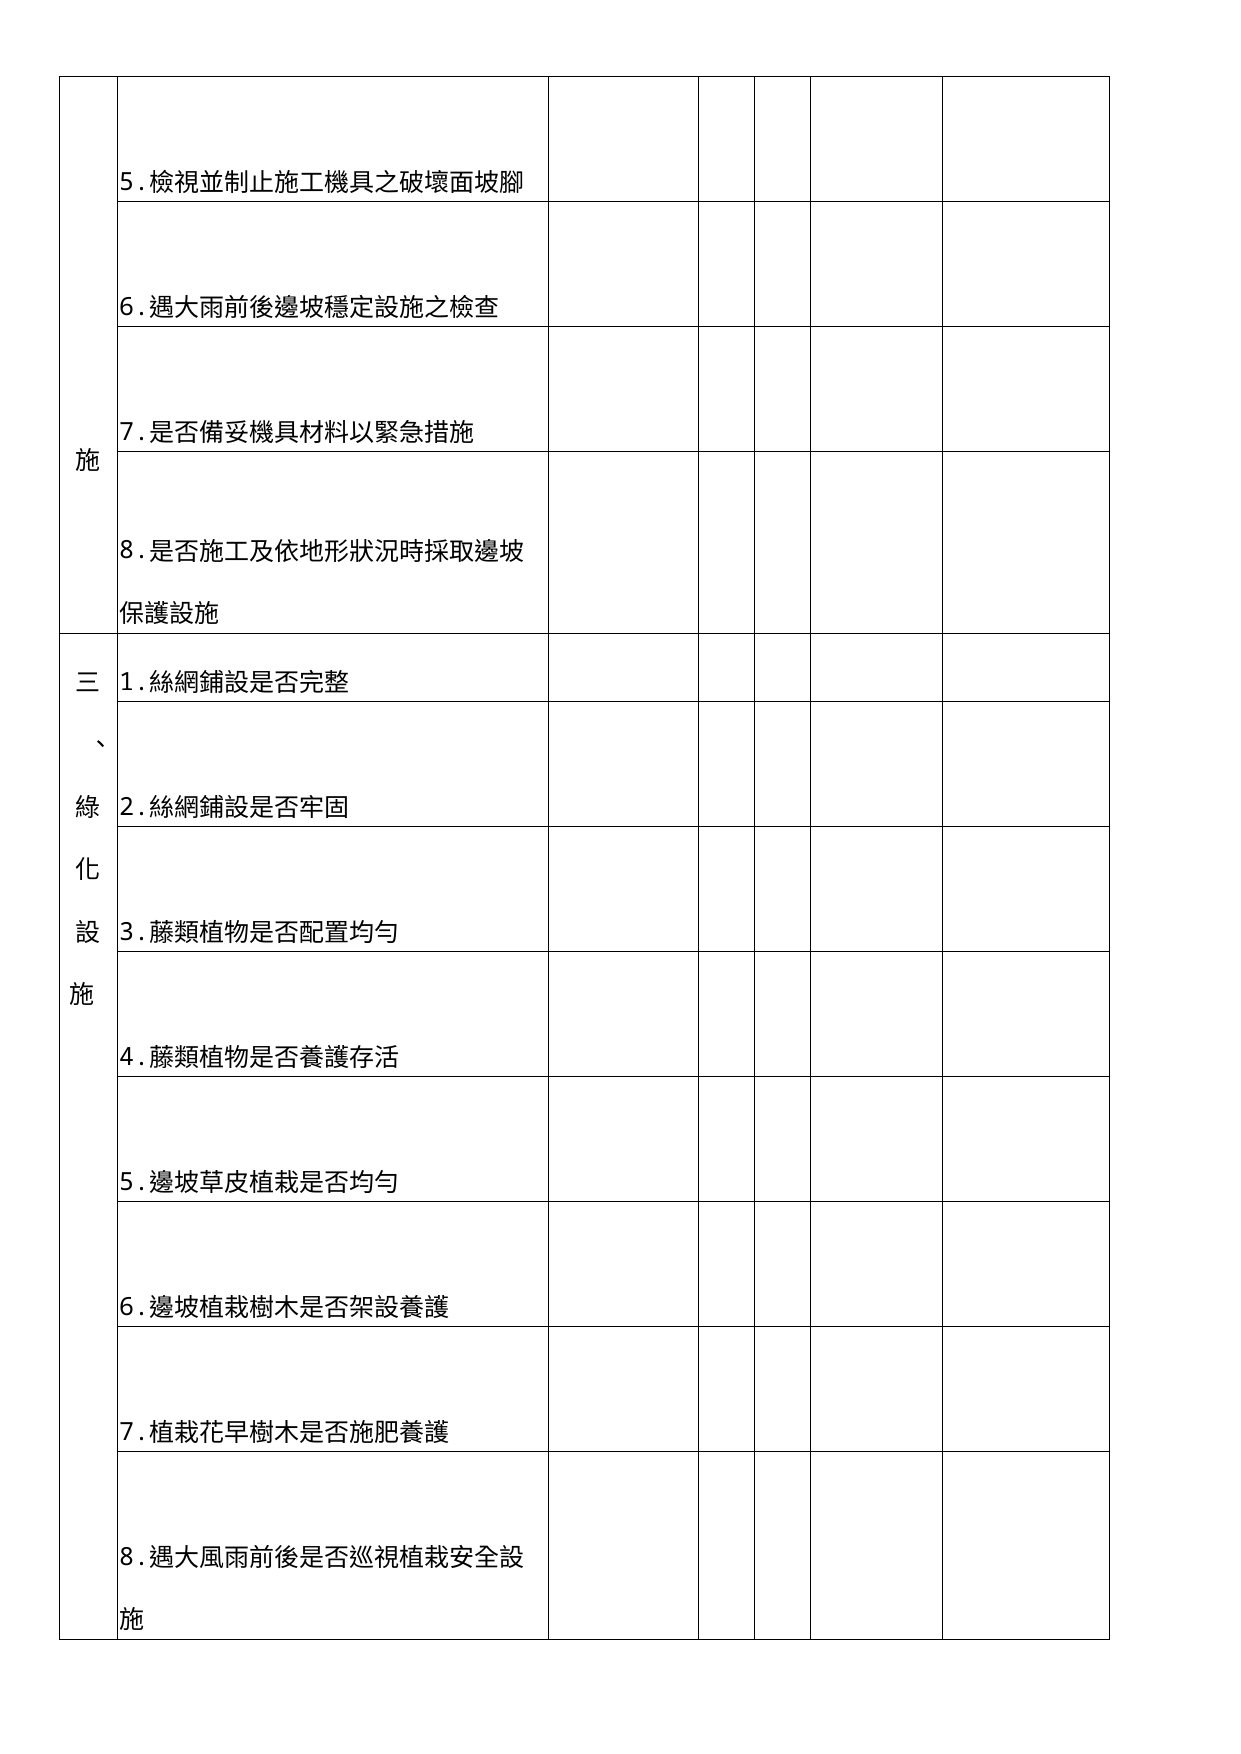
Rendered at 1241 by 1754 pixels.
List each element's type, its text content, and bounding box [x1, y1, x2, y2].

table_cell [943, 827, 1109, 951]
table_cell [549, 452, 698, 632]
table_cell [755, 952, 810, 1076]
table_cell 5.邊坡草皮植栽是否均勻 [118, 1077, 548, 1201]
table_cell [699, 1077, 754, 1201]
table_cell 7.植栽花早樹木是否施肥養護 [118, 1327, 548, 1451]
table_cell [811, 952, 942, 1076]
table_cell [699, 452, 754, 632]
table_cell [699, 702, 754, 826]
table_cell [755, 452, 810, 632]
table_cell [755, 77, 810, 201]
table_cell [811, 1327, 942, 1451]
table_cell [755, 1452, 810, 1639]
table_cell 6.遇大雨前後邊坡穩定設施之檢查 [118, 202, 548, 326]
table_cell [943, 1077, 1109, 1201]
table_cell 4.藤類植物是否養護存活 [118, 952, 548, 1076]
table_cell [811, 827, 942, 951]
table_cell [811, 1452, 942, 1639]
table_cell 2.絲網鋪設是否牢固 [118, 702, 548, 826]
table_cell 三 、 綠 化 設 施 [60, 634, 117, 1639]
table_cell [549, 634, 698, 701]
table_cell [943, 1202, 1109, 1326]
table_cell [699, 77, 754, 201]
table_cell 5.檢視並制止施工機具之破壞面坡腳 [118, 77, 548, 201]
table_cell [699, 1327, 754, 1451]
table_cell [811, 1077, 942, 1201]
table_cell [943, 1327, 1109, 1451]
table_cell 8.是否施工及依地形狀況時採取邊坡保護設施 [118, 452, 548, 632]
table_cell [549, 1327, 698, 1451]
table_cell [943, 952, 1109, 1076]
table_cell [549, 1077, 698, 1201]
table_cell [811, 327, 942, 451]
table_cell [755, 702, 810, 826]
table_cell [549, 952, 698, 1076]
table_cell [699, 952, 754, 1076]
table_cell [549, 827, 698, 951]
table_cell 8.遇大風雨前後是否巡視植栽安全設施 [118, 1452, 548, 1639]
table_cell [755, 202, 810, 326]
table_cell [943, 452, 1109, 632]
table_cell [943, 77, 1109, 201]
table_cell [549, 77, 698, 201]
table_cell [755, 327, 810, 451]
table_cell [755, 827, 810, 951]
table_cell [811, 77, 942, 201]
table_cell [699, 827, 754, 951]
table_cell [755, 634, 810, 701]
table_cell [699, 1452, 754, 1639]
table_cell [699, 1202, 754, 1326]
table_cell [943, 202, 1109, 326]
table_cell [549, 1452, 698, 1639]
table_cell [943, 634, 1109, 701]
table_cell [943, 327, 1109, 451]
table_cell [549, 702, 698, 826]
table_cell [699, 634, 754, 701]
table_cell [811, 634, 942, 701]
table_cell [755, 1202, 810, 1326]
table_cell [943, 1452, 1109, 1639]
table_cell 1.絲網鋪設是否完整 [118, 634, 548, 701]
table_cell [811, 702, 942, 826]
table_cell [699, 327, 754, 451]
table_cell [943, 702, 1109, 826]
table_cell 7.是否備妥機具材料以緊急措施 [118, 327, 548, 451]
table_cell [755, 1327, 810, 1451]
table_cell [549, 327, 698, 451]
table_cell [811, 452, 942, 632]
table_cell 3.藤類植物是否配置均勻 [118, 827, 548, 951]
table_cell [699, 202, 754, 326]
table_cell [755, 1077, 810, 1201]
table_cell [549, 202, 698, 326]
table_cell 施 [60, 77, 117, 632]
table_cell [549, 1202, 698, 1326]
table_cell [811, 202, 942, 326]
table_cell [811, 1202, 942, 1326]
table_cell 6.邊坡植栽樹木是否架設養護 [118, 1202, 548, 1326]
